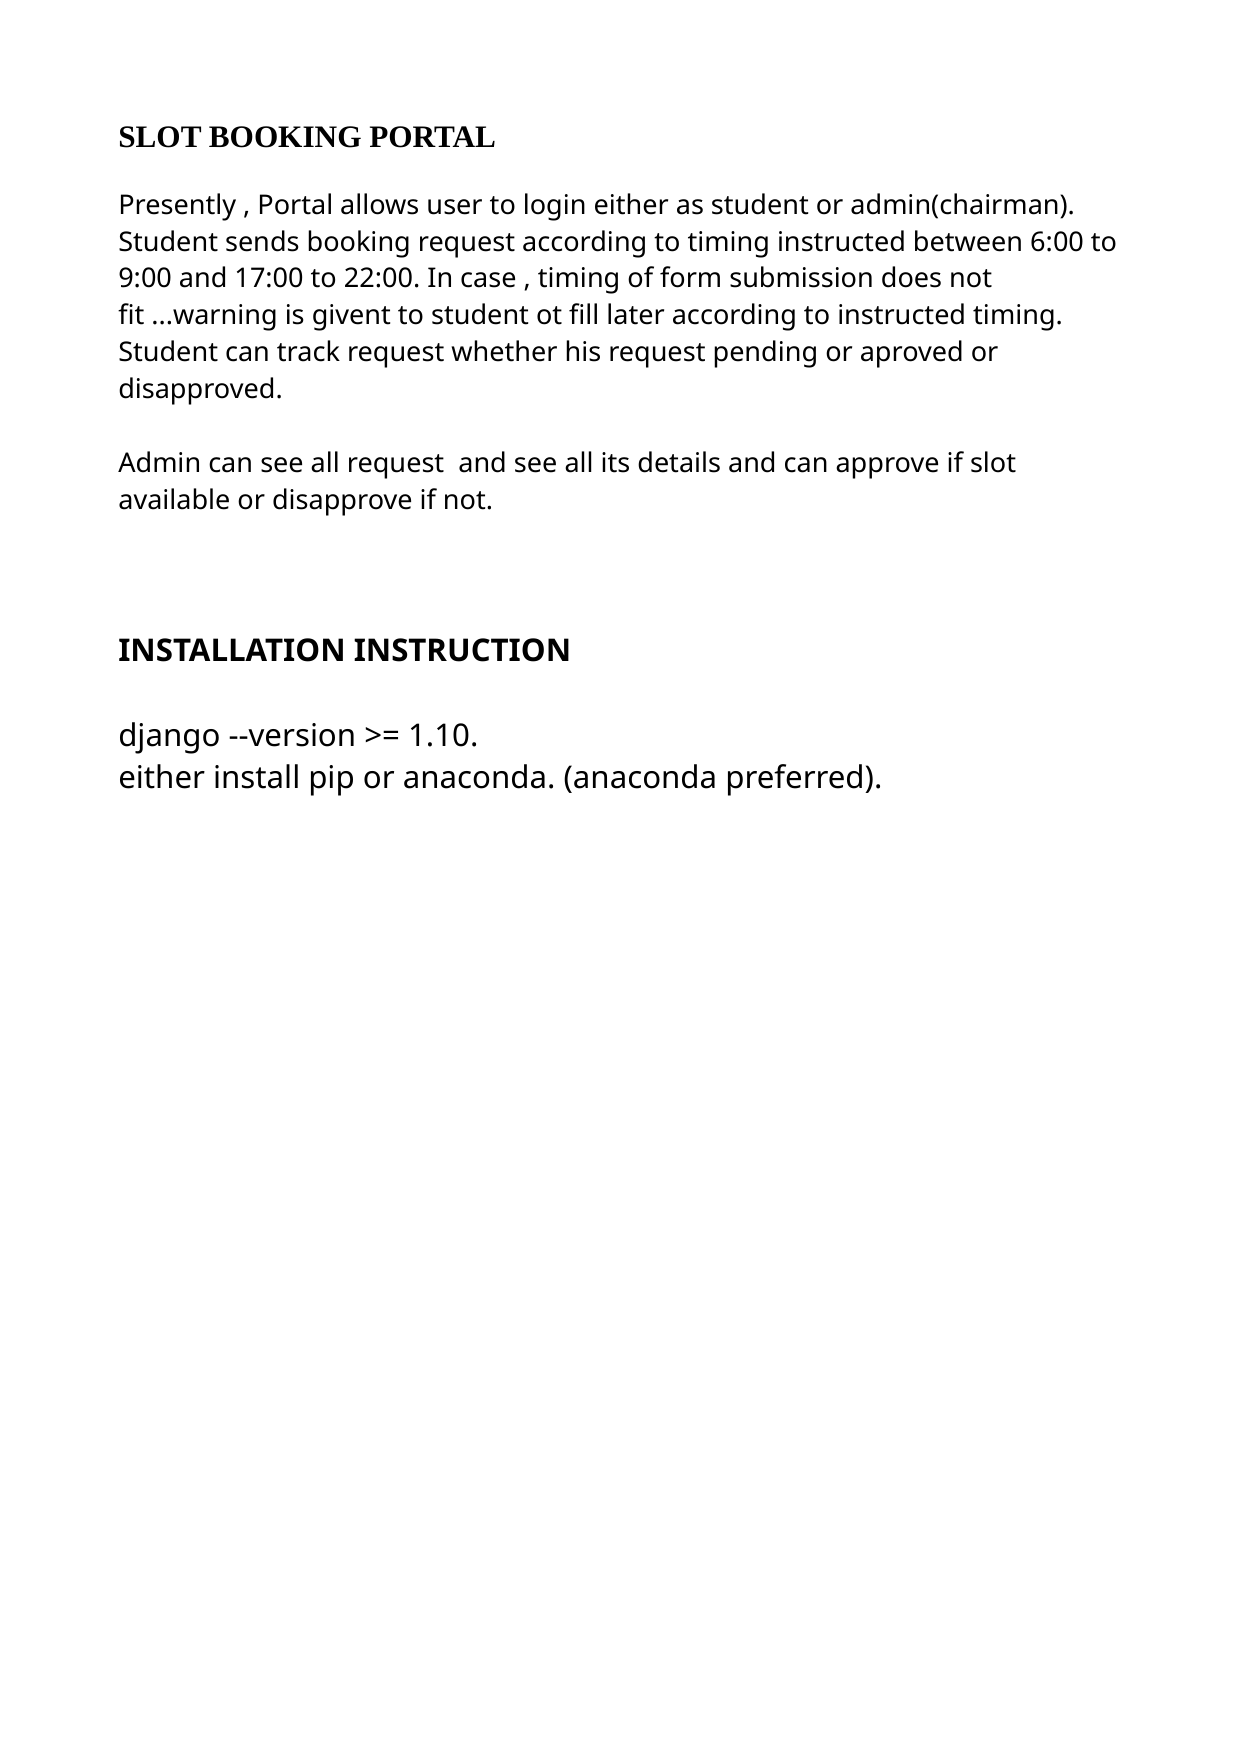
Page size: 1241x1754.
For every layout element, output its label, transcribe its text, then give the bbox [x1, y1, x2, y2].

text either install pip or anaconda. (anaconda preferred). [118, 756, 1122, 798]
text INSTALLATION INSTRUCTION [118, 628, 1122, 670]
text django --version >= 1.10. [118, 713, 1122, 756]
text Admin can see all request and see all its details and can approve if slot available or disapprove if not. [118, 443, 1122, 517]
text Student can track request whether his request pending or aproved or disapproved. [118, 333, 1122, 406]
text SLOT BOOKING PORTAL [118, 118, 1122, 154]
text Presently , Portal allows user to login either as student or admin(chairman). Student sends booking request according to timing instructed between 6:00 to 9:00 and 17:00 to 22:00. In case , timing of form submission does not fit ...warning is givent to student ot fill later according to instructed timing. [118, 185, 1122, 333]
